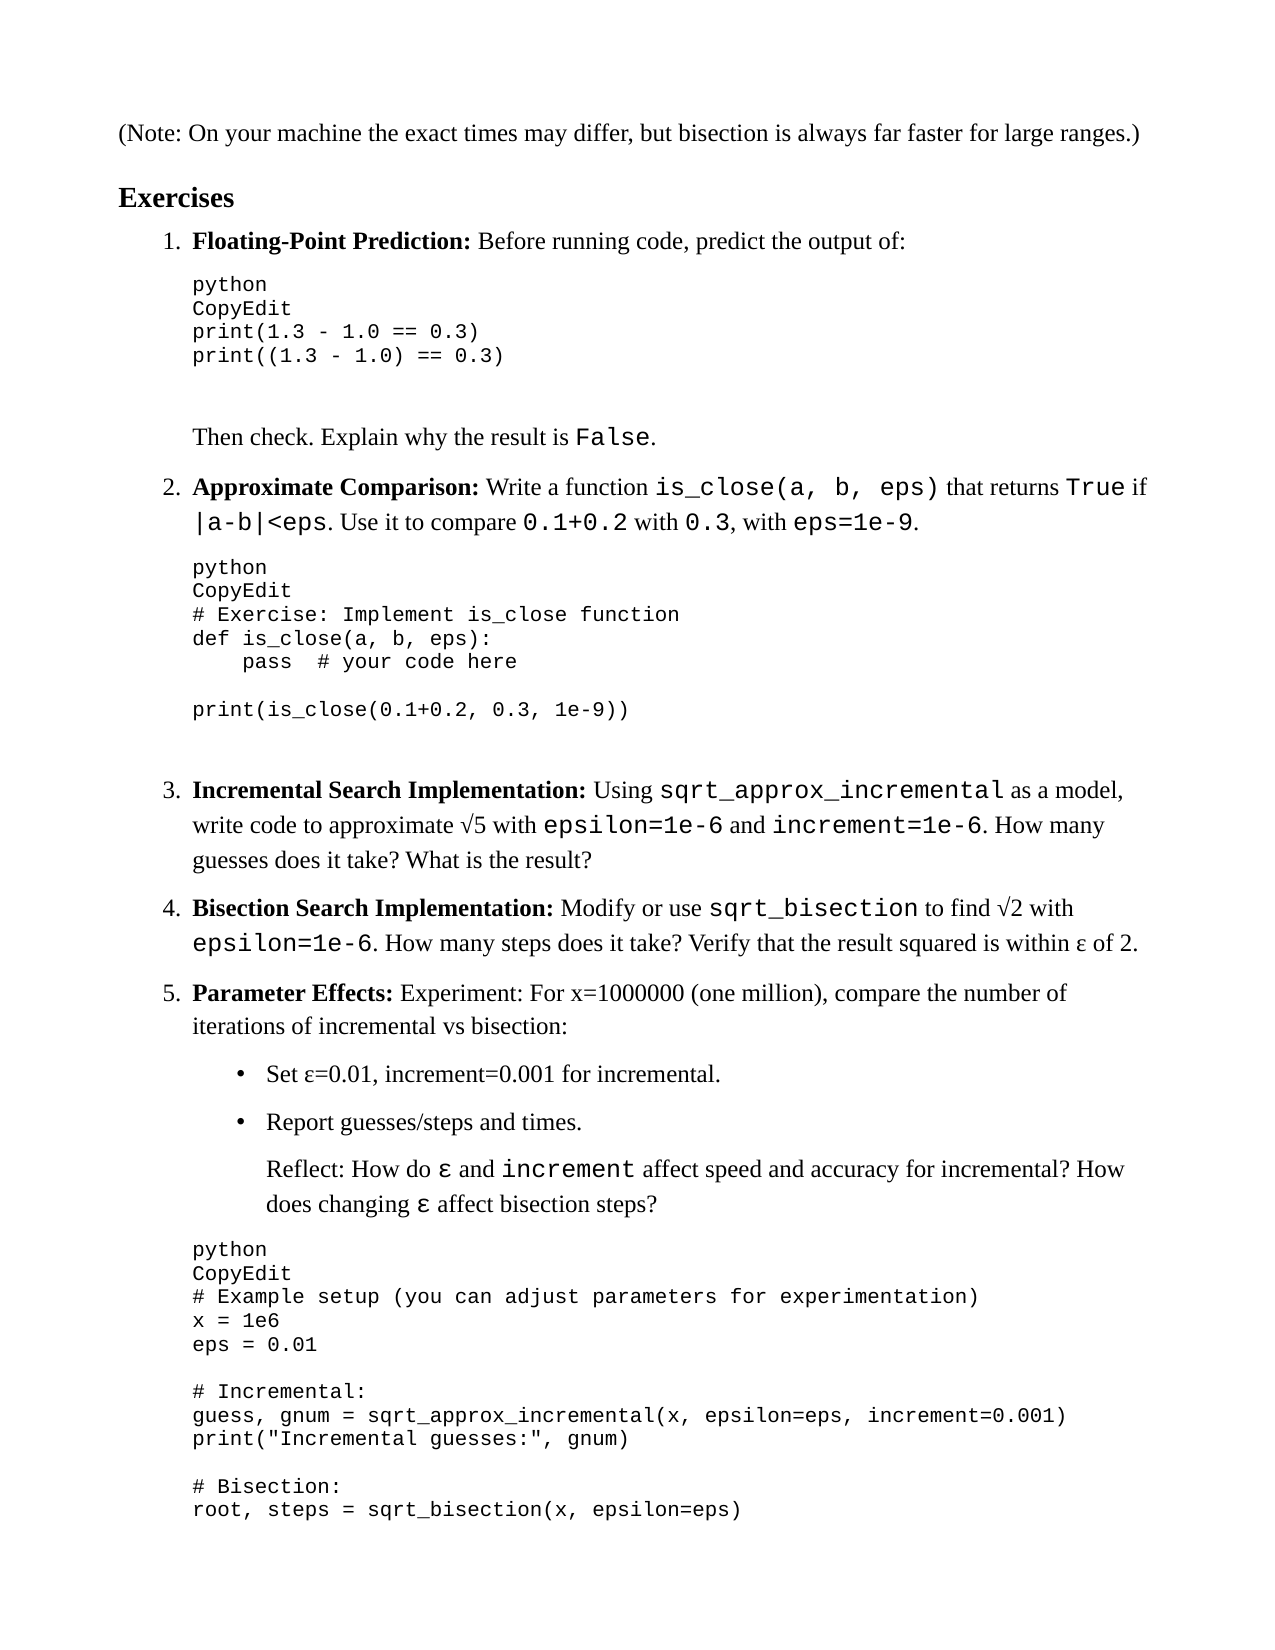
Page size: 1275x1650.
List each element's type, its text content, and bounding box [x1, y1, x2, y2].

list x = 1e6 [162, 1310, 1157, 1334]
list python [162, 274, 1157, 298]
list # Incremental: [162, 1381, 1157, 1405]
list Set ε=0.01, increment=0.001 for incremental. [236, 1059, 1157, 1088]
subtitle Exercises [118, 180, 1157, 214]
list guess, gnum = sqrt_approx_incremental(x, epsilon=eps, increment=0.001) [162, 1405, 1157, 1428]
list Incremental Search Implementation: Using sqrt_approx_incremental as a model, write code to approximate √5 with epsilon=1e-6 and increment=1e-6. How many guesses does it take? What is the result? [162, 775, 1157, 874]
list print("Incremental guesses:", gnum) [162, 1428, 1157, 1452]
list print(is_close(0.1+0.2, 0.3, 1e-9)) [162, 699, 1157, 722]
list root, steps = sqrt_bisection(x, epsilon=eps) [162, 1499, 1157, 1523]
list print(1.3 - 1.0 == 0.3) [162, 321, 1157, 345]
list python [162, 1239, 1157, 1263]
list CopyEdit [162, 1263, 1157, 1287]
list # Example setup (you can adjust parameters for experimentation) [162, 1287, 1157, 1310]
list python [162, 557, 1157, 580]
list # Exercise: Implement is_close function [162, 604, 1157, 628]
list Report guesses/steps and times. [236, 1107, 1157, 1135]
list Bisection Search Implementation: Modify or use sqrt_bisection to find √2 with epsilon=1e-6. How many steps does it take? Verify that the result squared is within ε of 2. [162, 893, 1157, 959]
list pass # your code here [162, 651, 1157, 675]
list print((1.3 - 1.0) == 0.3) [162, 345, 1157, 368]
list eps = 0.01 [162, 1334, 1157, 1357]
list Approximate Comparison: Write a function is_close(a, b, eps) that returns True if |a-b|<eps. Use it to compare 0.1+0.2 with 0.3, with eps=1e-9. [162, 472, 1157, 538]
list Reflect: How do ε and increment affect speed and accuracy for incremental? How does changing ε affect bisection steps? [236, 1154, 1157, 1220]
list Floating-Point Prediction: Before running code, predict the output of: [162, 226, 1157, 255]
list CopyEdit [162, 298, 1157, 321]
list # Bisection: [162, 1476, 1157, 1499]
text (Note: On your machine the exact times may differ, but bisection is always far faster for large ranges.) [118, 118, 1157, 147]
list def is_close(a, b, eps): [162, 628, 1157, 651]
list Parameter Effects: Experiment: For x=1000000 (one million), compare the number of iterations of incremental vs bisection: [162, 978, 1157, 1040]
list Then check. Explain why the result is False. [162, 422, 1157, 452]
list CopyEdit [162, 580, 1157, 604]
